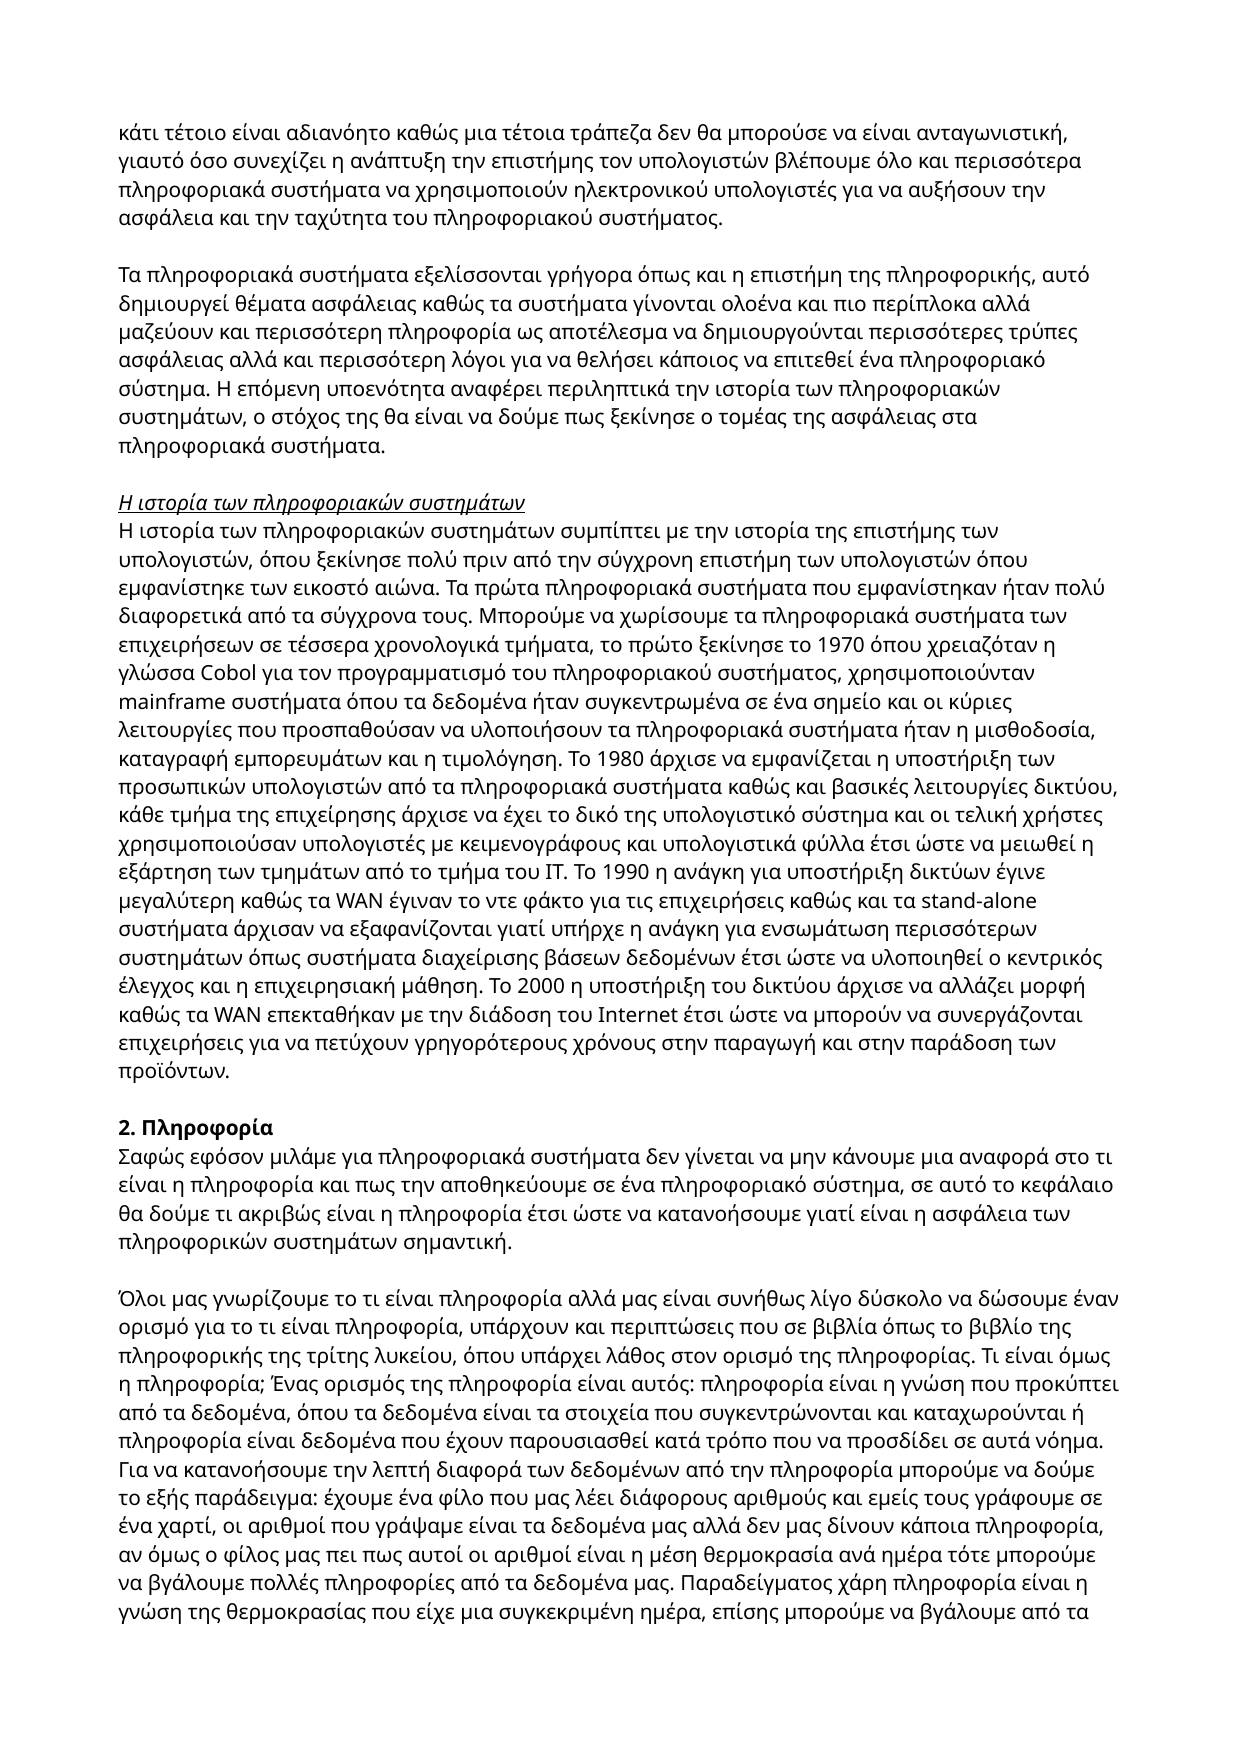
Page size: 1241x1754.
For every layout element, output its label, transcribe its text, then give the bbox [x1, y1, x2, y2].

text Η ιστορία των πληροφοριακών συστημάτων [118, 488, 1122, 516]
text Τα πληροφοριακά συστήματα εξελίσσονται γρήγορα όπως και η επιστήμη της πληροφορικής, αυτό δημιουργεί θέματα ασφάλειας καθώς τα συστήματα γίνονται ολοένα και πιο περίπλοκα αλλά μαζεύουν και περισσότερη πληροφορία ως αποτέλεσμα να δημιουργούνται περισσότερες τρύπες ασφάλειας αλλά και περισσότερη λόγοι για να θελήσει κάποιος να επιτεθεί ένα πληροφοριακό σύστημα. Η επόμενη υποενότητα αναφέρει περιληπτικά την ιστορία των πληροφοριακών συστημάτων, ο στόχος της θα είναι να δούμε πως ξεκίνησε ο τομέας της ασφάλειας στα πληροφοριακά συστήματα. [118, 260, 1122, 459]
text Όλοι μας γνωρίζουμε το τι είναι πληροφορία αλλά μας είναι συνήθως λίγο δύσκολο να δώσουμε έναν ορισμό για το τι είναι πληροφορία, υπάρχουν και περιπτώσεις που σε βιβλία όπως το βιβλίο της πληροφορικής της τρίτης λυκείου, όπου υπάρχει λάθος στον ορισμό της πληροφορίας. Τι είναι όμως η πληροφορία; Ένας ορισμός της πληροφορία είναι αυτός: πληροφορία είναι η γνώση που προκύπτει από τα δεδομένα, όπου τα δεδομένα είναι τα στοιχεία που συγκεντρώνονται και καταχωρούνται ή πληροφορία είναι δεδομένα που έχουν παρουσιασθεί κατά τρόπο που να προσδίδει σε αυτά νόημα. Για να κατανοήσουμε την λεπτή διαφορά των δεδομένων από την πληροφορία μπορούμε να δούμε το εξής παράδειγμα: έχουμε ένα φίλο που μας λέει διάφορους αριθμούς και εμείς τους γράφουμε σε ένα χαρτί, οι αριθμοί που γράψαμε είναι τα δεδομένα μας αλλά δεν μας δίνουν κάποια πληροφορία, αν όμως ο φίλος μας πει πως αυτοί οι αριθμοί είναι η μέση θερμοκρασία ανά ημέρα τότε μπορούμε να βγάλουμε πολλές πληροφορίες από τα δεδομένα μας. Παραδείγματος χάρη πληροφορία είναι η γνώση της θερμοκρασίας που είχε μια συγκεκριμένη ημέρα, επίσης μπορούμε να βγάλουμε από τα [118, 1284, 1122, 1625]
text 2. Πληροφορία [118, 1113, 1122, 1142]
text Σαφώς εφόσον μιλάμε για πληροφοριακά συστήματα δεν γίνεται να μην κάνουμε μια αναφορά στο τι είναι η πληροφορία και πως την αποθηκεύουμε σε ένα πληροφοριακό σύστημα, σε αυτό το κεφάλαιο θα δούμε τι ακριβώς είναι η πληροφορία έτσι ώστε να κατανοήσουμε γιατί είναι η ασφάλεια των πληροφορικών συστημάτων σημαντική. [118, 1142, 1122, 1256]
text Η ιστορία των πληροφοριακών συστημάτων συμπίπτει με την ιστορία της επιστήμης των υπολογιστών, όπου ξεκίνησε πολύ πριν από την σύγχρονη επιστήμη των υπολογιστών όπου εμφανίστηκε των εικοστό αιώνα. Τα πρώτα πληροφοριακά συστήματα που εμφανίστηκαν ήταν πολύ διαφορετικά από τα σύγχρονα τους. Μπορούμε να χωρίσουμε τα πληροφοριακά συστήματα των επιχειρήσεων σε τέσσερα χρονολογικά τμήματα, το πρώτο ξεκίνησε το 1970 όπου χρειαζόταν η γλώσσα Cobol για τον προγραμματισμό του πληροφοριακού συστήματος, χρησιμοποιούνταν mainframe συστήματα όπου τα δεδομένα ήταν συγκεντρωμένα σε ένα σημείο και οι κύριες λειτουργίες που προσπαθούσαν να υλοποιήσουν τα πληροφοριακά συστήματα ήταν η μισθοδοσία, καταγραφή εμπορευμάτων και η τιμολόγηση. Το 1980 άρχισε να εμφανίζεται η υποστήριξη των προσωπικών υπολογιστών από τα πληροφοριακά συστήματα καθώς και βασικές λειτουργίες δικτύου, κάθε τμήμα της επιχείρησης άρχισε να έχει το δικό της υπολογιστικό σύστημα και οι τελική χρήστες χρησιμοποιούσαν υπολογιστές με κειμενογράφους και υπολογιστικά φύλλα έτσι ώστε να μειωθεί η εξάρτηση των τμημάτων από το τμήμα του IT. Το 1990 η ανάγκη για υποστήριξη δικτύων έγινε μεγαλύτερη καθώς τα WAN έγιναν το ντε φάκτο για τις επιχειρήσεις καθώς και τα stand-alone συστήματα άρχισαν να εξαφανίζονται γιατί υπήρχε η ανάγκη για ενσωμάτωση περισσότερων συστημάτων όπως συστήματα διαχείρισης βάσεων δεδομένων έτσι ώστε να υλοποιηθεί ο κεντρικός έλεγχος και η επιχειρησιακή μάθηση. Το 2000 η υποστήριξη του δικτύου άρχισε να αλλάζει μορφή καθώς τα WAN επεκταθήκαν με την διάδοση του Internet έτσι ώστε να μπορούν να συνεργάζονται επιχειρήσεις για να πετύχουν γρηγορότερους χρόνους στην παραγωγή και στην παράδοση των προϊόντων. [118, 516, 1122, 1085]
text κάτι τέτοιο είναι αδιανόητο καθώς μια τέτοια τράπεζα δεν θα μπορούσε να είναι ανταγωνιστική, γιαυτό όσο συνεχίζει η ανάπτυξη την επιστήμης τον υπολογιστών βλέπουμε όλο και περισσότερα πληροφοριακά συστήματα να χρησιμοποιούν ηλεκτρονικού υπολογιστές για να αυξήσουν την ασφάλεια και την ταχύτητα του πληροφοριακού συστήματος. [118, 118, 1122, 232]
